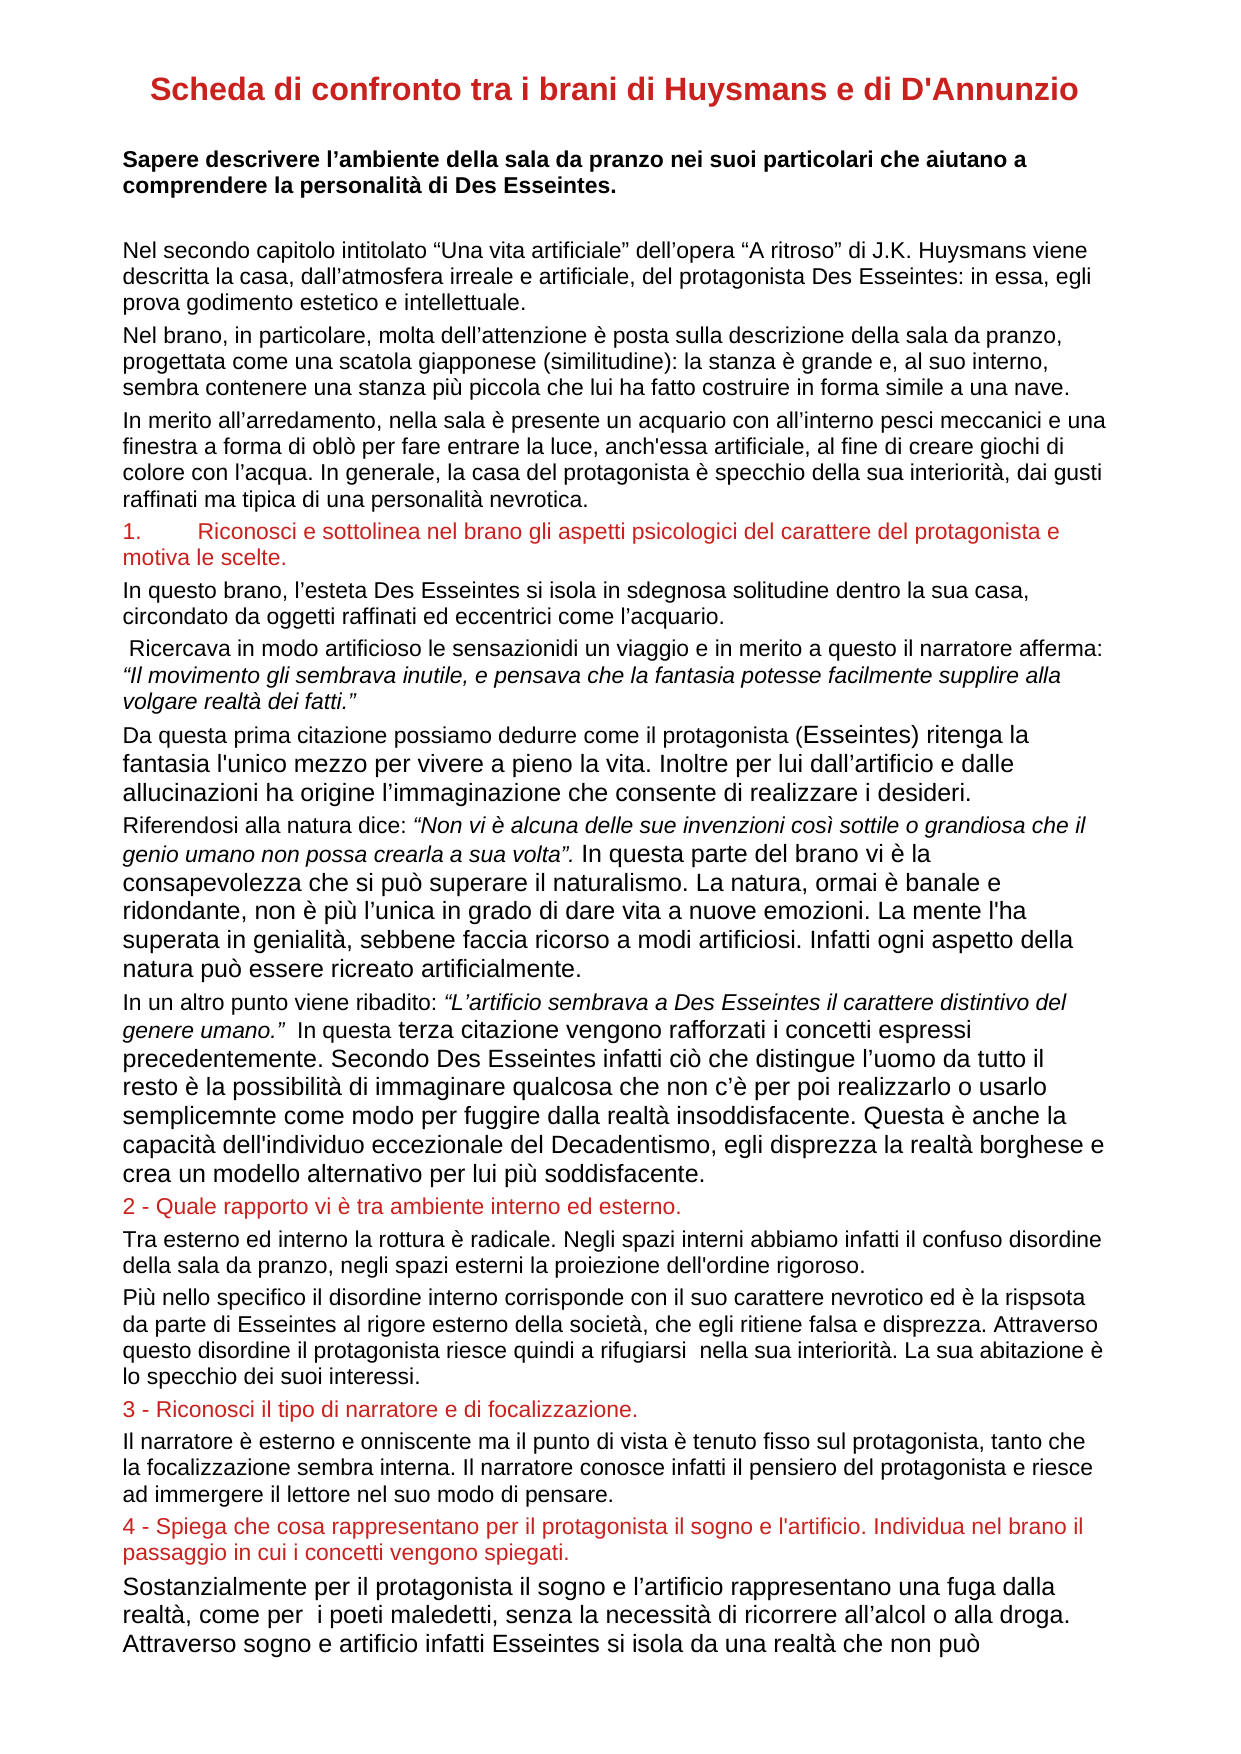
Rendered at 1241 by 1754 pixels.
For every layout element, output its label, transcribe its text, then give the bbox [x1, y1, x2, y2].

text Ricercava in modo artificioso le sensazionidi un viaggio e in merito a questo il narratore afferma: “Il movimento gli sembrava inutile, e pensava che la fantasia potesse facilmente supplire alla volgare realtà dei fatti.” [122, 635, 1107, 714]
text Nel brano, in particolare, molta dell’attenzione è posta sulla descrizione della sala da pranzo, progettata come una scatola giapponese (similitudine): la stanza è grande e, al suo interno, sembra contenere una stanza più piccola che lui ha fatto costruire in forma simile a una nave. [122, 322, 1107, 401]
text 2 - Quale rapporto vi è tra ambiente interno ed esterno. [122, 1193, 1107, 1219]
text Più nello specifico il disordine interno corrisponde con il suo carattere nevrotico ed è la rispsota da parte di Esseintes al rigore esterno della società, che egli ritiene falsa e disprezza. Attraverso questo disordine il protagonista riesce quindi a rifugiarsi nella sua interiorità. La sua abitazione è lo specchio dei suoi interessi. [122, 1284, 1107, 1389]
text Il narratore è esterno e onniscente ma il punto di vista è tenuto fisso sul protagonista, tanto che la focalizzazione sembra interna. Il narratore conosce infatti il pensiero del protagonista e riesce ad immergere il lettore nel suo modo di pensare. [122, 1428, 1107, 1507]
text Riferendosi alla natura dice: “Non vi è alcuna delle sue invenzioni così sottile o grandiosa che il genio umano non possa crearla a sua volta”. In questa parte del brano vi è la consapevolezza che si può superare il naturalismo. La natura, ormai è banale e ridondante, non è più l’unica in grado di dare vita a nuove emozioni. La mente l'ha superata in genialità, sebbene faccia ricorso a modi artificiosi. Infatti ogni aspetto della natura può essere ricreato artificialmente. [122, 812, 1107, 982]
text Da questa prima citazione possiamo dedurre come il protagonista (Esseintes) ritenga la fantasia l'unico mezzo per vivere a pieno la vita. Inoltre per lui dall’artificio e dalle allucinazioni ha origine l’immaginazione che consente di realizzare i desideri. [122, 720, 1107, 806]
list Sapere descrivere l’ambiente della sala da pranzo nei suoi particolari che aiutano a comprendere la personalità di Des Esseintes. [122, 146, 1107, 198]
text Tra esterno ed interno la rottura è radicale. Negli spazi interni abbiamo infatti il confuso disordine della sala da pranzo, negli spazi esterni la proiezione dell'ordine rigoroso. [122, 1226, 1107, 1278]
text Nel secondo capitolo intitolato “Una vita artificiale” dell’opera “A ritroso” di J.K. Huysmans viene descritta la casa, dall’atmosfera irreale e artificiale, del protagonista Des Esseintes: in essa, egli prova godimento estetico e intellettuale. [122, 237, 1107, 316]
text 3 - Riconosci il tipo di narratore e di focalizzazione. [122, 1396, 1107, 1422]
subtitle Scheda di confronto tra i brani di Huysmans e di D'Annunzio [122, 70, 1107, 107]
text 4 - Spiega che cosa rappresentano per il protagonista il sogno e l'artificio. Individua nel brano il passaggio in cui i concetti vengono spiegati. [122, 1513, 1107, 1566]
text In merito all’arredamento, nella sala è presente un acquario con all’interno pesci meccanici e una finestra a forma di oblò per fare entrare la luce, anch'essa artificiale, al fine di creare giochi di colore con l’acqua. In generale, la casa del protagonista è specchio della sua interiorità, dai gusti raffinati ma tipica di una personalità nevrotica. [122, 407, 1107, 512]
list Riconosci e sottolinea nel brano gli aspetti psicologici del carattere del protagonista e motiva le scelte. [122, 518, 1107, 571]
text Sostanzialmente per il protagonista il sogno e l’artificio rappresentano una fuga dalla realtà, come per i poeti maledetti, senza la necessità di ricorrere all’alcol o alla droga. Attraverso sogno e artificio infatti Esseintes si isola da una realtà che non può [122, 1571, 1107, 1658]
text In un altro punto viene ribadito: “L’artificio sembrava a Des Esseintes il carattere distintivo del genere umano.” In questa terza citazione vengono rafforzati i concetti espressi precedentemente. Secondo Des Esseintes infatti ciò che distingue l’uomo da tutto il resto è la possibilità di immaginare qualcosa che non c’è per poi realizzarlo o usarlo semplicemnte come modo per fuggire dalla realtà insoddisfacente. Questa è anche la capacità dell'individuo eccezionale del Decadentismo, egli disprezza la realtà borghese e crea un modello alternativo per lui più soddisfacente. [122, 988, 1107, 1187]
list In questo brano, l’esteta Des Esseintes si isola in sdegnosa solitudine dentro la sua casa, circondato da oggetti raffinati ed eccentrici come l’acquario. [122, 577, 1107, 629]
